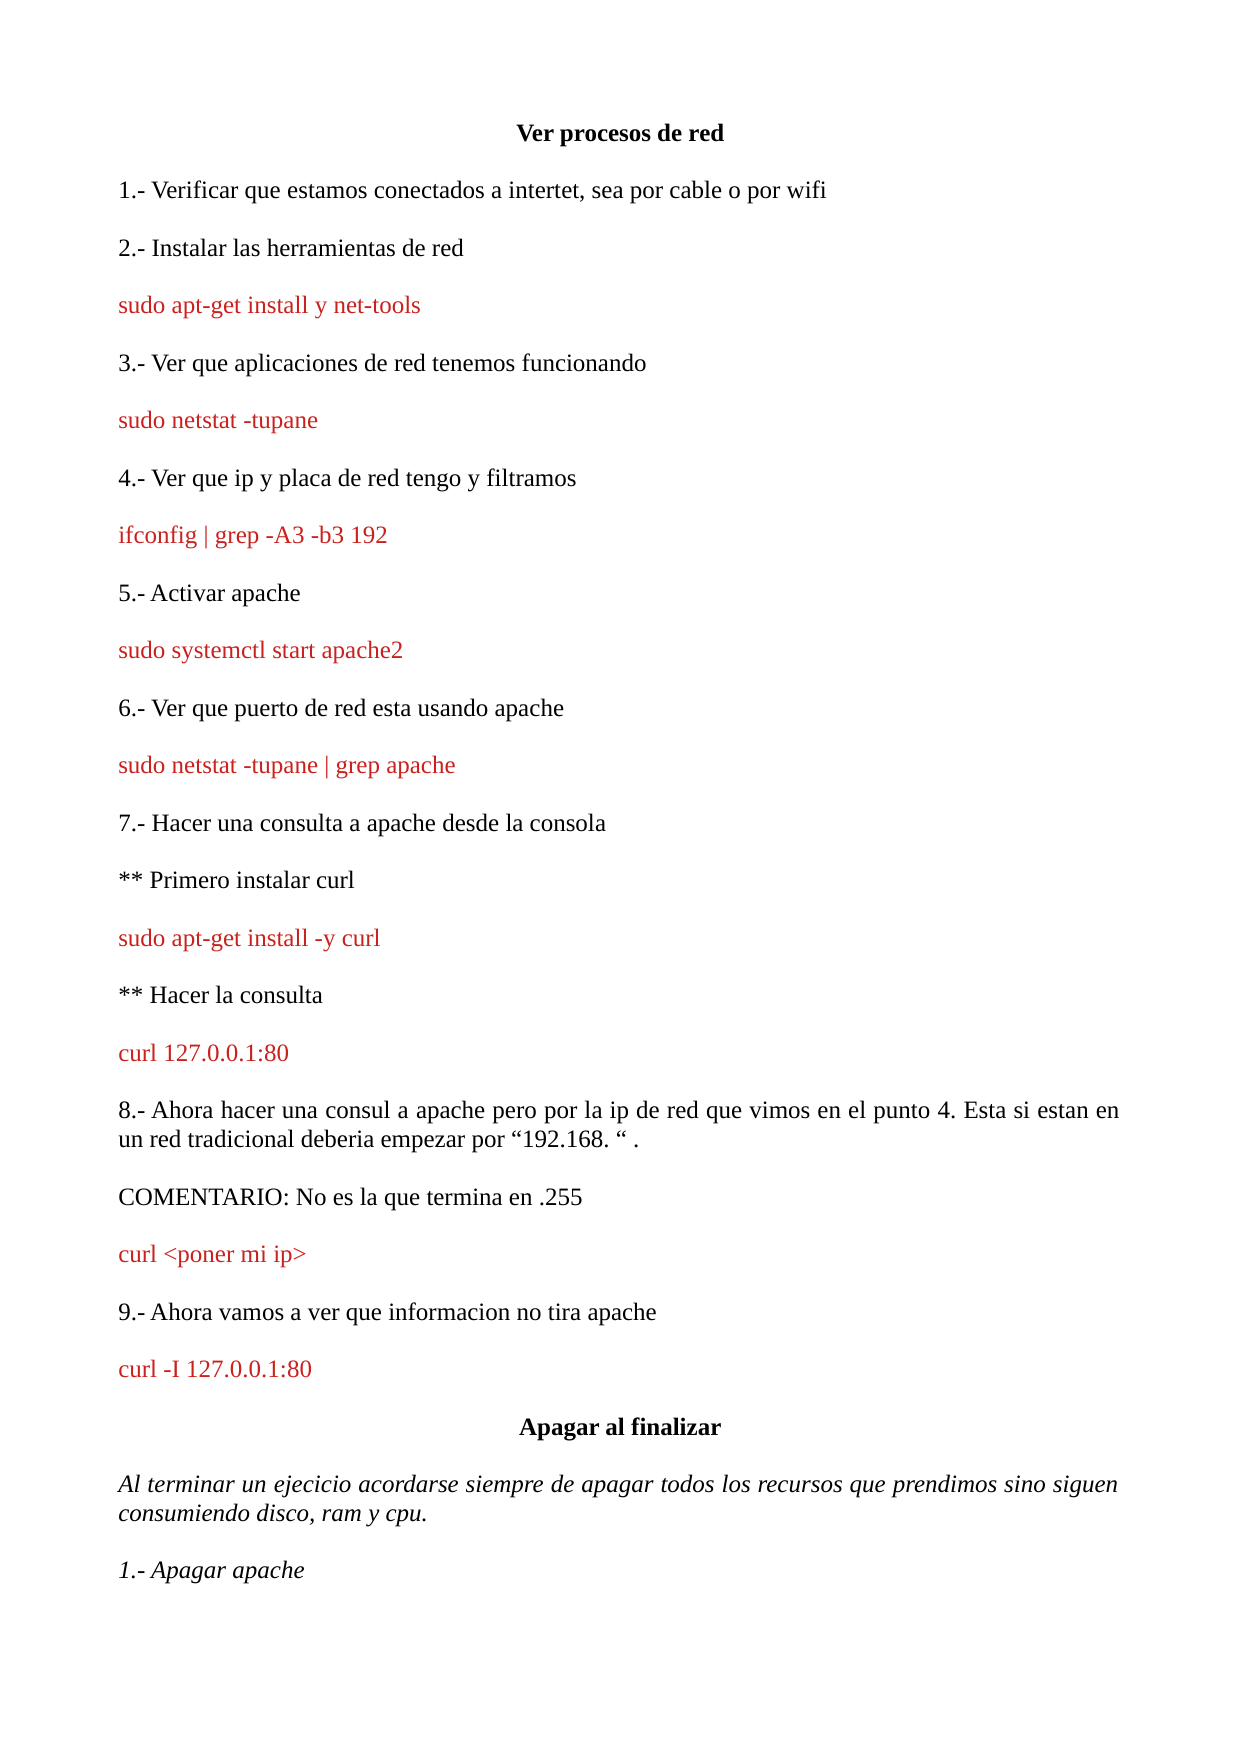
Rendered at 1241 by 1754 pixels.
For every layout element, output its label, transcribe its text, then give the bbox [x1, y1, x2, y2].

text Apagar al finalizar [118, 1412, 1122, 1441]
text COMENTARIO: No es la que termina en .255 [118, 1182, 1122, 1211]
text ** Hacer la consulta [118, 981, 1122, 1009]
text 7.- Hacer una consulta a apache desde la consola [118, 808, 1122, 837]
text 9.- Ahora vamos a ver que informacion no tira apache [118, 1297, 1122, 1326]
text 8.- Ahora hacer una consul a apache pero por la ip de red que vimos en el punto 4. Esta si estan en un red tradicional deberia empezar por “192.168. “ . [118, 1096, 1122, 1153]
text 1.- Verificar que estamos conectados a intertet, sea por cable o por wifi [118, 176, 1122, 204]
text ifconfig | grep -A3 -b3 192 [118, 521, 1122, 549]
text 2.- Instalar las herramientas de red [118, 233, 1122, 262]
text 3.- Ver que aplicaciones de red tenemos funcionando [118, 348, 1122, 377]
text 6.- Ver que puerto de red esta usando apache [118, 693, 1122, 722]
text sudo systemctl start apache2 [118, 636, 1122, 664]
text curl 127.0.0.1:80 [118, 1038, 1122, 1067]
text sudo netstat -tupane | grep apache [118, 751, 1122, 779]
text sudo netstat -tupane [118, 406, 1122, 434]
text Al terminar un ejecicio acordarse siempre de apagar todos los recursos que prendimos sino siguen consumiendo disco, ram y cpu. [118, 1469, 1122, 1527]
text curl <poner mi ip> [118, 1239, 1122, 1268]
text sudo apt-get install -y curl [118, 923, 1122, 952]
text ** Primero instalar curl [118, 866, 1122, 894]
text Ver procesos de red [118, 118, 1122, 147]
text 4.- Ver que ip y placa de red tengo y filtramos [118, 463, 1122, 492]
text curl -I 127.0.0.1:80 [118, 1354, 1122, 1383]
text 5.- Activar apache [118, 578, 1122, 607]
text 1.- Apagar apache [118, 1556, 1122, 1584]
text sudo apt-get install y net-tools [118, 291, 1122, 319]
